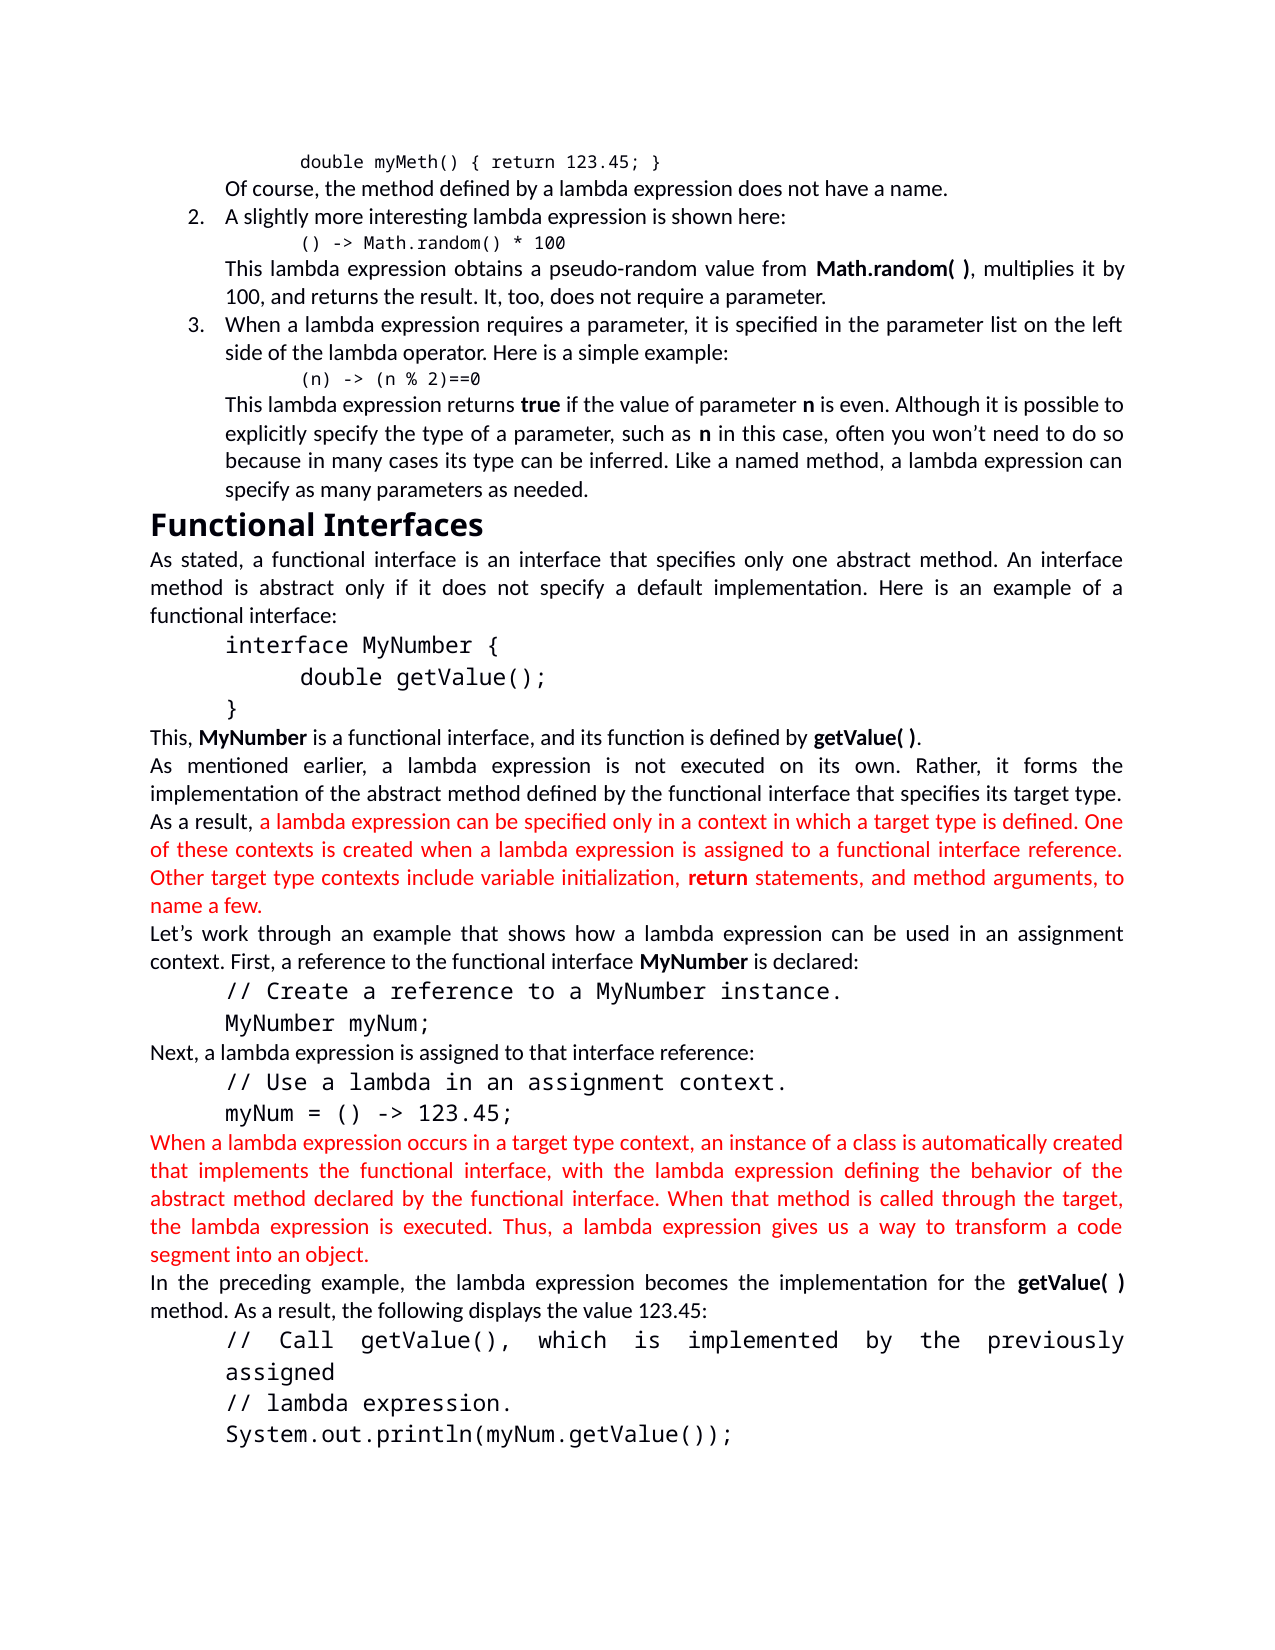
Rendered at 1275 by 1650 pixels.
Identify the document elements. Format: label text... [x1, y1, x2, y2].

text myNum = () -> 123.45; [225, 1097, 1125, 1128]
list double myMeth() { return 123.45; } [225, 150, 1125, 174]
text // Create a reference to a MyNumber instance. [225, 975, 1125, 1007]
text // Call getValue(), which is implemented by the previously assigned [225, 1324, 1125, 1387]
text MyNumber myNum; [225, 1007, 1125, 1038]
text Let’s work through an example that shows how a lambda expression can be used in an assignment context. First, a reference to the functional interface MyNumber is declared: [150, 919, 1125, 975]
list () -> Math.random() * 100 [225, 230, 1125, 254]
text // lambda expression. [225, 1387, 1125, 1418]
text As stated, a functional interface is an interface that specifies only one abstract method. An interface method is abstract only if it does not specify a default implementation. Here is an example of a functional interface: [150, 545, 1125, 629]
list This lambda expression obtains a pseudo-random value from Math.random( ), multiplies it by 100, and returns the result. It, too, does not require a parameter. [225, 254, 1125, 310]
text interface MyNumber { [225, 629, 1125, 661]
text } [225, 692, 1125, 723]
text Functional Interfaces [150, 503, 1125, 545]
text As mentioned earlier, a lambda expression is not executed on its own. Rather, it forms the implementation of the abstract method defined by the functional interface that specifies its target type. As a result, a lambda expression can be specified only in a context in which a target type is defined. One of these contexts is created when a lambda expression is assigned to a functional interface reference. Other target type contexts include variable initialization, return statements, and method arguments, to name a few. [150, 751, 1125, 919]
list (n) -> (n % 2)==0 [225, 366, 1125, 391]
list When a lambda expression requires a parameter, it is specified in the parameter list on the left side of the lambda operator. Here is a simple example: [187, 310, 1125, 366]
text // Use a lambda in an assignment context. [225, 1066, 1125, 1097]
text In the preceding example, the lambda expression becomes the implementation for the getValue( ) method. As a result, the following displays the value 123.45: [150, 1268, 1125, 1324]
text System.out.println(myNum.getValue()); [225, 1418, 1125, 1449]
text When a lambda expression occurs in a target type context, an instance of a class is automatically created that implements the functional interface, with the lambda expression defining the behavior of the abstract method declared by the functional interface. When that method is called through the target, the lambda expression is executed. Thus, a lambda expression gives us a way to transform a code segment into an object. [150, 1128, 1125, 1268]
list Of course, the method defined by a lambda expression does not have a name. [225, 174, 1125, 202]
text This, MyNumber is a functional interface, and its function is defined by getValue( ). [150, 723, 1125, 751]
list A slightly more interesting lambda expression is shown here: [187, 202, 1125, 230]
list This lambda expression returns true if the value of parameter n is even. Although it is possible to explicitly specify the type of a parameter, such as n in this case, often you won’t need to do so because in many cases its type can be inferred. Like a named method, a lambda expression can specify as many parameters as needed. [225, 391, 1125, 503]
text Next, a lambda expression is assigned to that interface reference: [150, 1038, 1125, 1066]
text double getValue(); [225, 661, 1125, 692]
